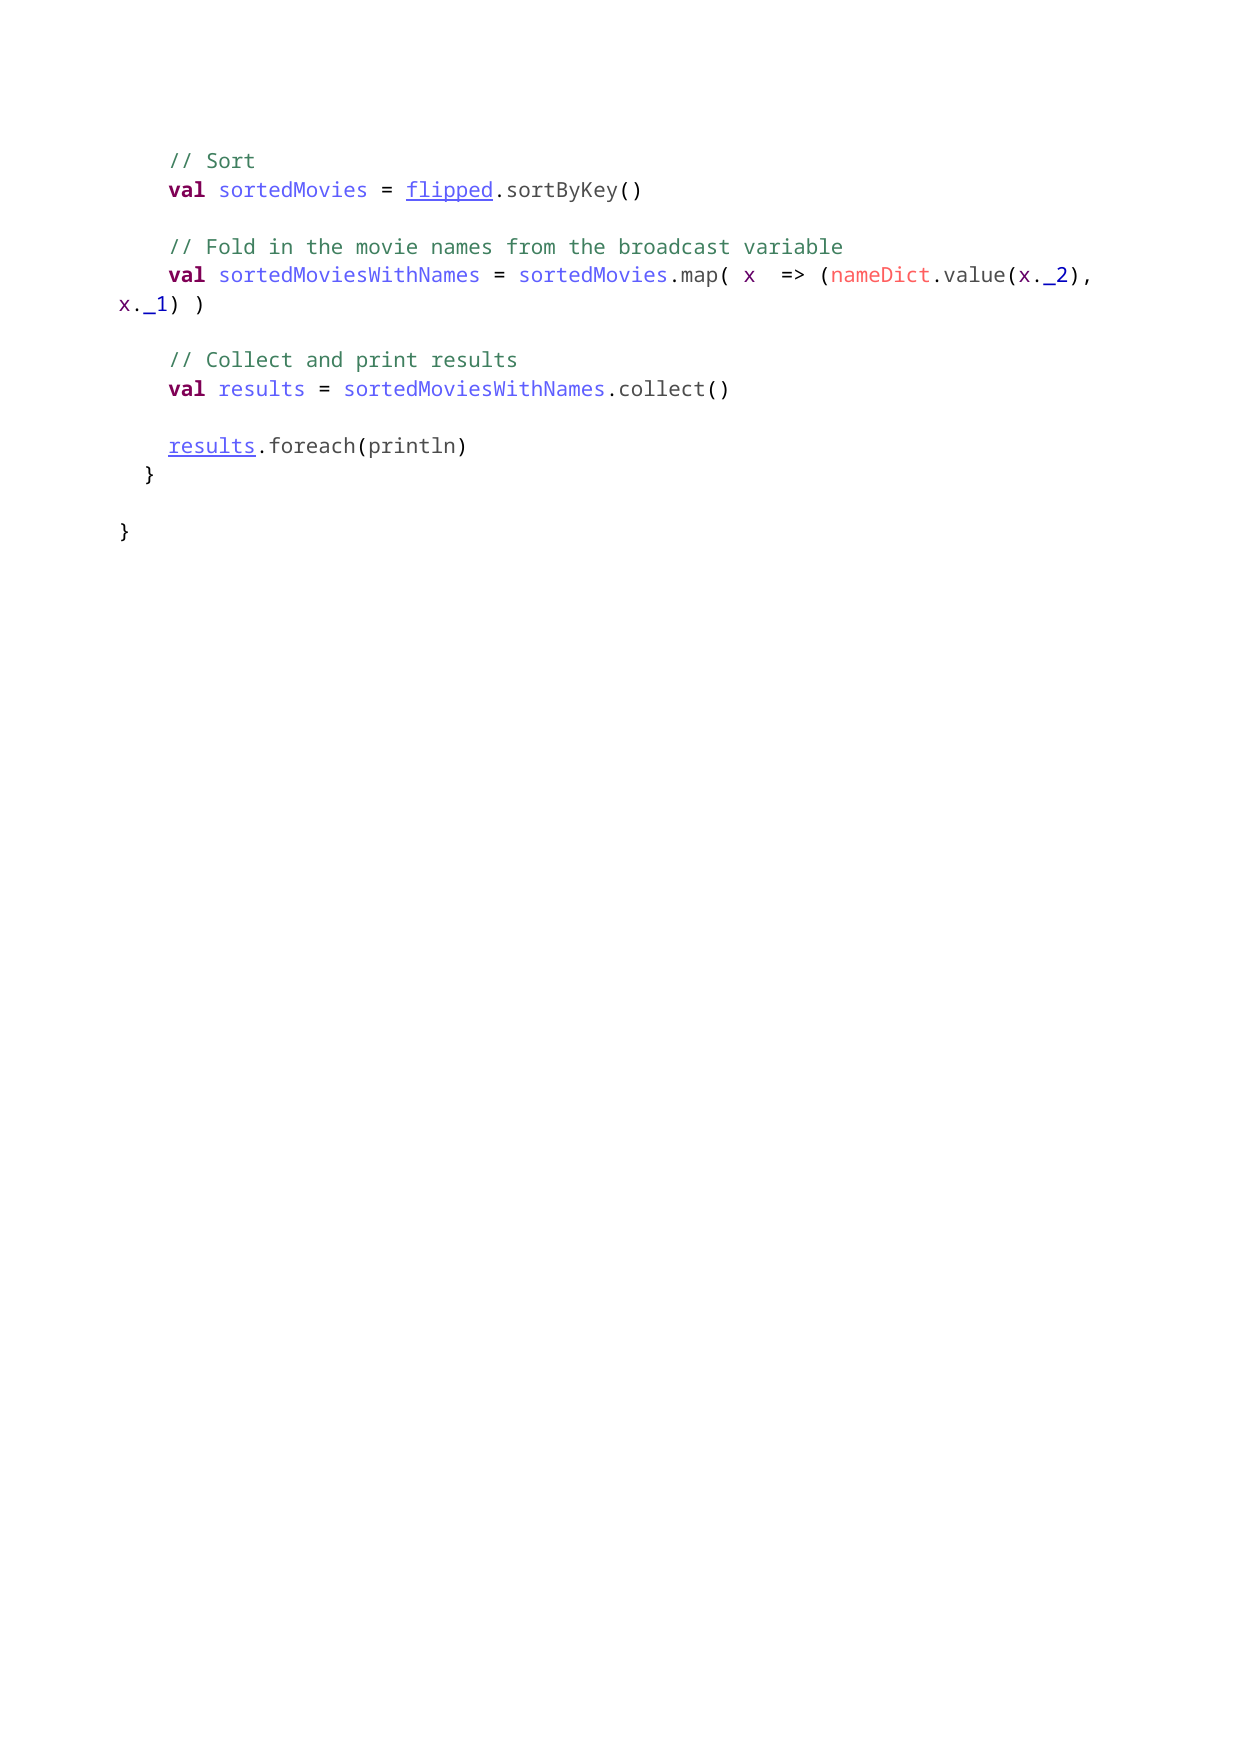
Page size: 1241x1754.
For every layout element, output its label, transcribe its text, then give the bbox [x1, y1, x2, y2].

text } [118, 516, 1122, 545]
text // Collect and print results [118, 346, 1122, 374]
text // Fold in the movie names from the broadcast variable [118, 232, 1122, 260]
text } [118, 459, 1122, 488]
text val sortedMovies = flipped.sortByKey() [118, 175, 1122, 203]
text results.foreach(println) [118, 431, 1122, 459]
text // Sort [118, 147, 1122, 175]
text val results = sortedMoviesWithNames.collect() [118, 374, 1122, 402]
text val sortedMoviesWithNames = sortedMovies.map( x => (nameDict.value(x._2), x._1) ) [118, 260, 1122, 317]
